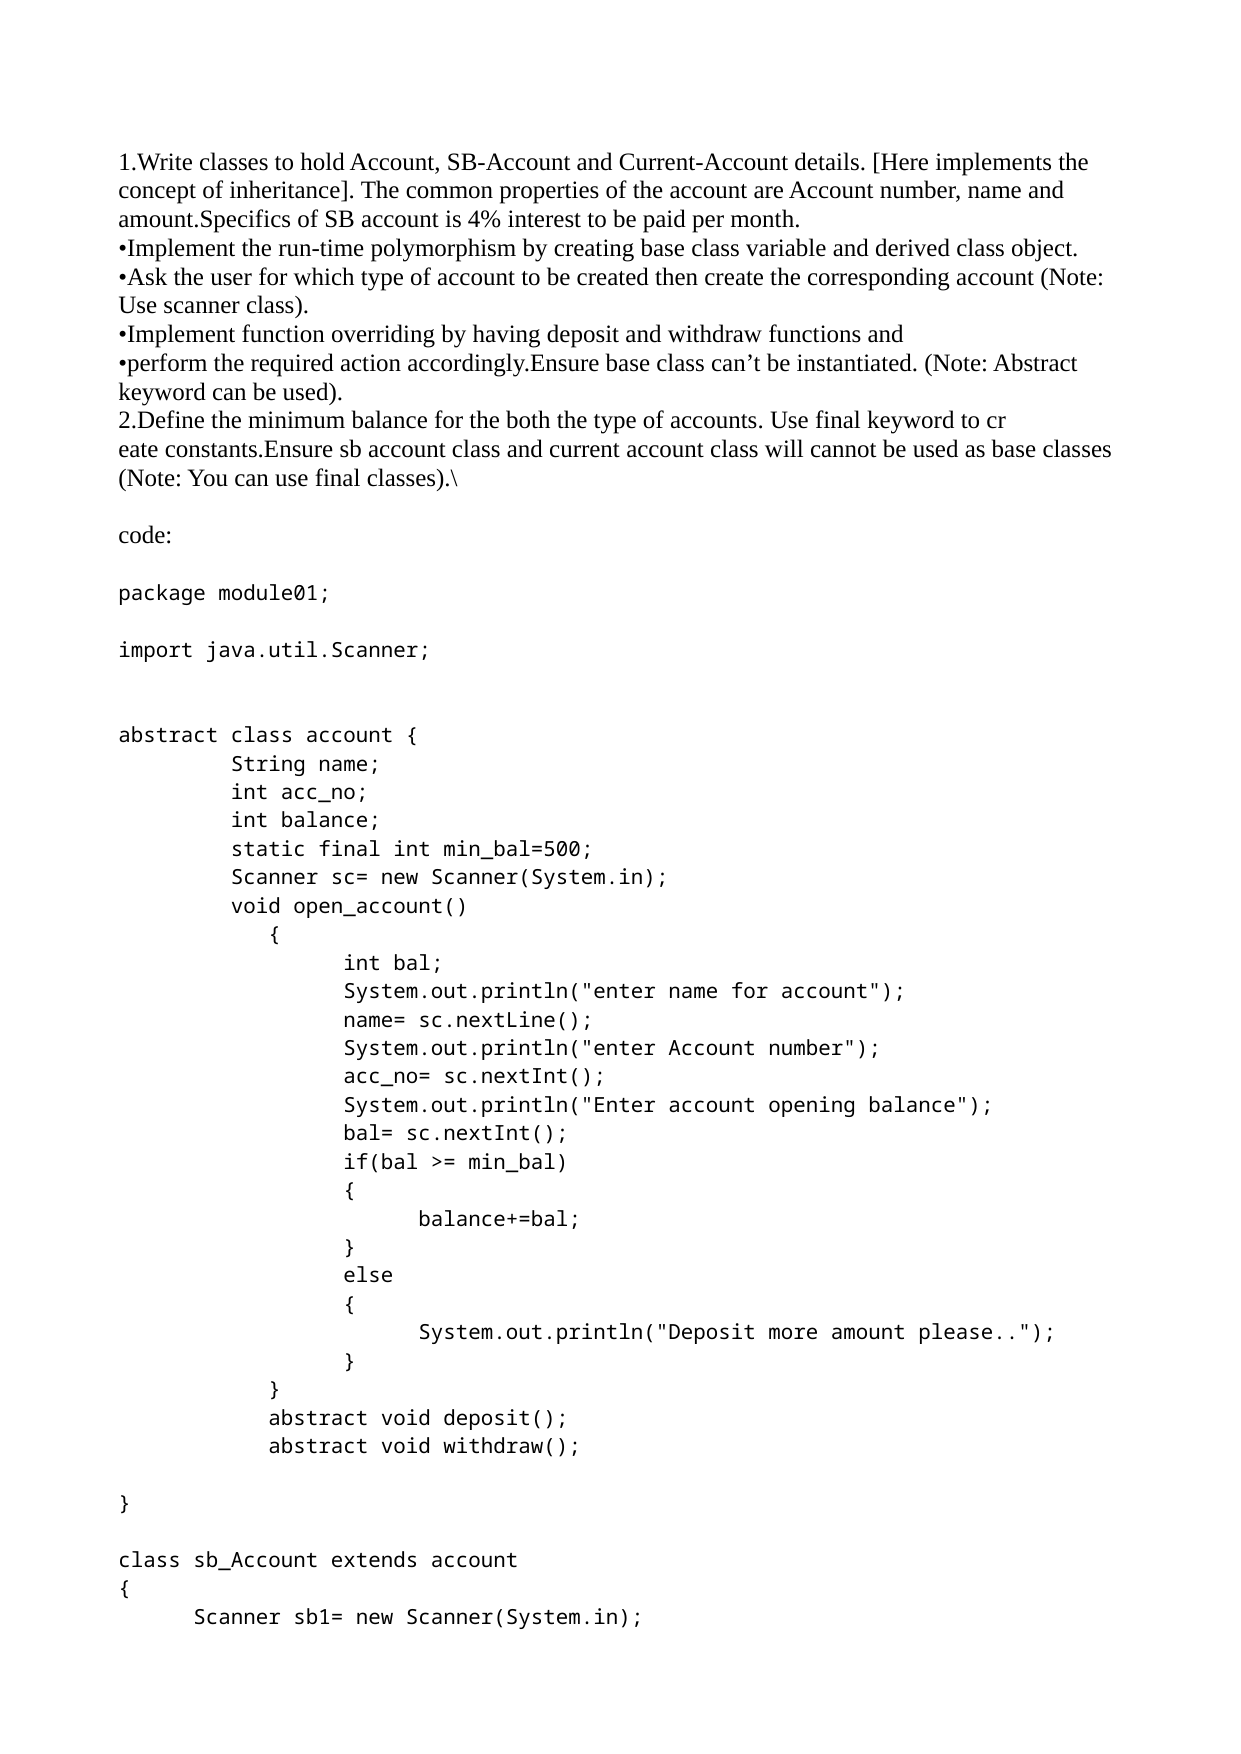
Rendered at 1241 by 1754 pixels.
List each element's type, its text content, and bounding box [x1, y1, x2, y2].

text } [118, 1374, 1122, 1403]
text eate constants.Ensure sb account class and current account class will cannot be used as base classes (Note: You can use final classes).\ [118, 434, 1122, 492]
text } [118, 1488, 1122, 1517]
text balance+=bal; [118, 1204, 1122, 1232]
text System.out.println("enter name for account"); [118, 976, 1122, 1005]
text abstract void deposit(); [118, 1403, 1122, 1431]
text void open_account() [118, 891, 1122, 919]
text String name; [118, 749, 1122, 777]
text Scanner sb1= new Scanner(System.in); [118, 1602, 1122, 1630]
text package module01; [118, 578, 1122, 607]
text System.out.println("Deposit more amount please.."); [118, 1317, 1122, 1346]
text } [118, 1346, 1122, 1374]
text •Ask the user for which type of account to be created then create the corresponding account (Note: Use scanner class). [118, 262, 1122, 319]
text { [118, 919, 1122, 948]
text •Implement the run-time polymorphism by creating base class variable and derived class object. [118, 233, 1122, 262]
text bal= sc.nextInt(); [118, 1118, 1122, 1147]
text import java.util.Scanner; [118, 635, 1122, 663]
text •perform the required action accordingly.Ensure base class can’t be instantiated. (Note: Abstract keyword can be used). [118, 348, 1122, 406]
text System.out.println("enter Account number"); [118, 1033, 1122, 1062]
text System.out.println("Enter account opening balance"); [118, 1090, 1122, 1118]
text 2.Define the minimum balance for the both the type of accounts. Use final keyword to cr [118, 406, 1122, 434]
text else [118, 1261, 1122, 1289]
text if(bal >= min_bal) [118, 1147, 1122, 1175]
text abstract class account { [118, 720, 1122, 749]
text int bal; [118, 948, 1122, 976]
text int balance; [118, 806, 1122, 834]
text static final int min_bal=500; [118, 834, 1122, 862]
text 1.Write classes to hold Account, SB-Account and Current-Account details. [Here implements the concept of inheritance]. The common properties of the account are Account number, name and amount.Specifics of SB account is 4% interest to be paid per month. [118, 118, 1122, 233]
text abstract void withdraw(); [118, 1431, 1122, 1460]
text { [118, 1289, 1122, 1317]
text name= sc.nextLine(); [118, 1005, 1122, 1033]
text •Implement function overriding by having deposit and withdraw functions and [118, 319, 1122, 348]
text } [118, 1232, 1122, 1261]
text { [118, 1175, 1122, 1204]
text Scanner sc= new Scanner(System.in); [118, 862, 1122, 891]
text code: [118, 521, 1122, 549]
text acc_no= sc.nextInt(); [118, 1062, 1122, 1090]
text class sb_Account extends account [118, 1545, 1122, 1573]
text int acc_no; [118, 777, 1122, 806]
text { [118, 1573, 1122, 1602]
